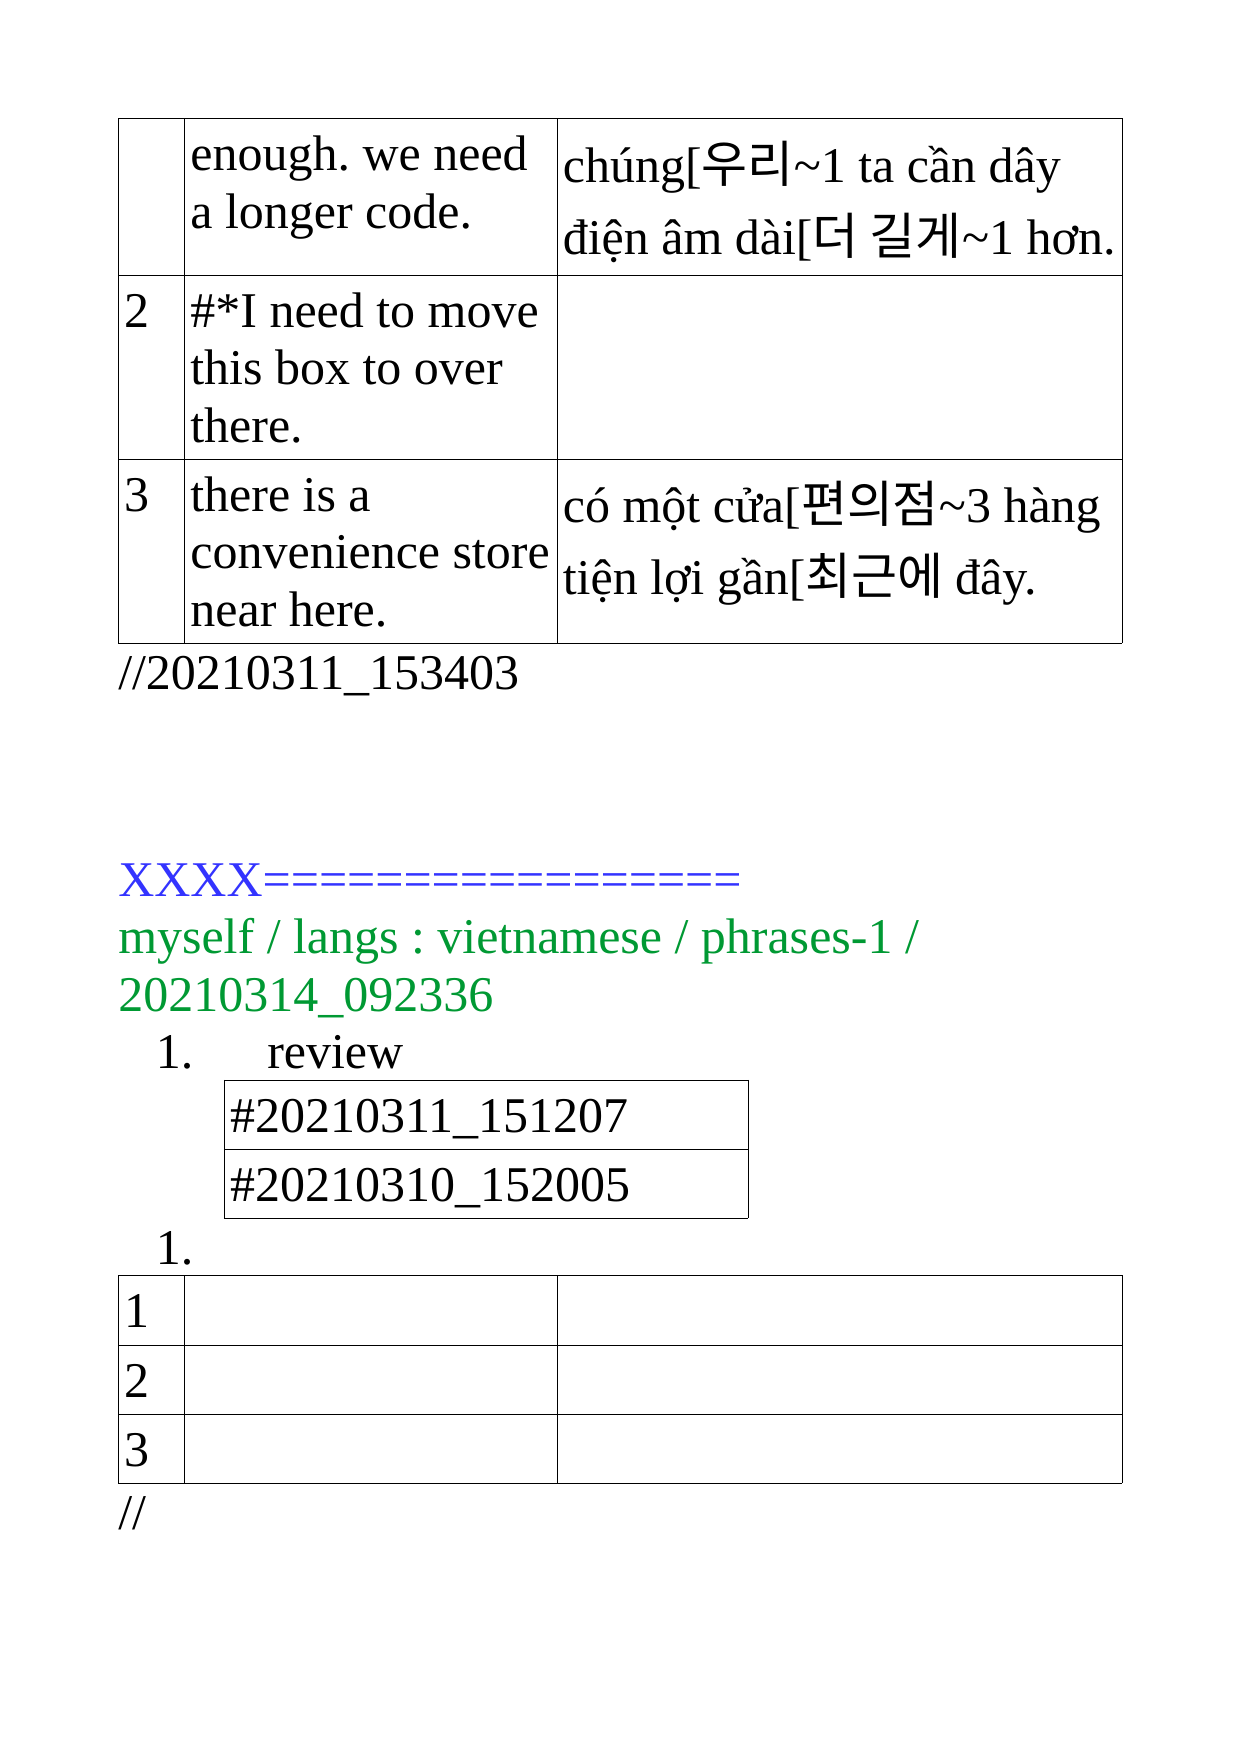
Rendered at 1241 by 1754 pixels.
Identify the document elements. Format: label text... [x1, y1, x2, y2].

table_header [185, 1276, 557, 1344]
table_cell 3 [119, 460, 184, 643]
table_cell 3 [119, 1415, 184, 1483]
text myself / langs : vietnamese / phrases-1 / 20210314_092336 [118, 907, 1122, 1022]
table_cell 2 [119, 1346, 184, 1413]
table_cell [185, 1346, 557, 1413]
table_header chúng[우리~1 ta cần dây điện âm dài[더 길게~1 hơn. [558, 119, 1122, 274]
table_cell [558, 1346, 1122, 1413]
table_cell 2 [119, 276, 184, 458]
text //20210311_153403 [118, 644, 1122, 700]
table_cell [185, 1415, 557, 1483]
table_header 1 [119, 1276, 184, 1344]
table_cell there is a convenience store near here. [185, 460, 557, 643]
table_header [119, 119, 184, 274]
table_header [558, 1276, 1122, 1344]
table_cell [558, 1415, 1122, 1483]
table_header #20210311_151207 [225, 1081, 748, 1149]
text XXXX================= [118, 850, 1122, 907]
table_header enough. we need a longer code. [185, 119, 557, 274]
table_cell [558, 276, 1122, 458]
table_cell #20210310_152005 [225, 1150, 748, 1218]
table_cell có một cửa[편의점~3 hàng tiện lợi gần[최근에 đây. [558, 460, 1122, 643]
text // [118, 1484, 1122, 1540]
list review [156, 1022, 1122, 1080]
table_cell #*I need to move this box to over there. [185, 276, 557, 458]
